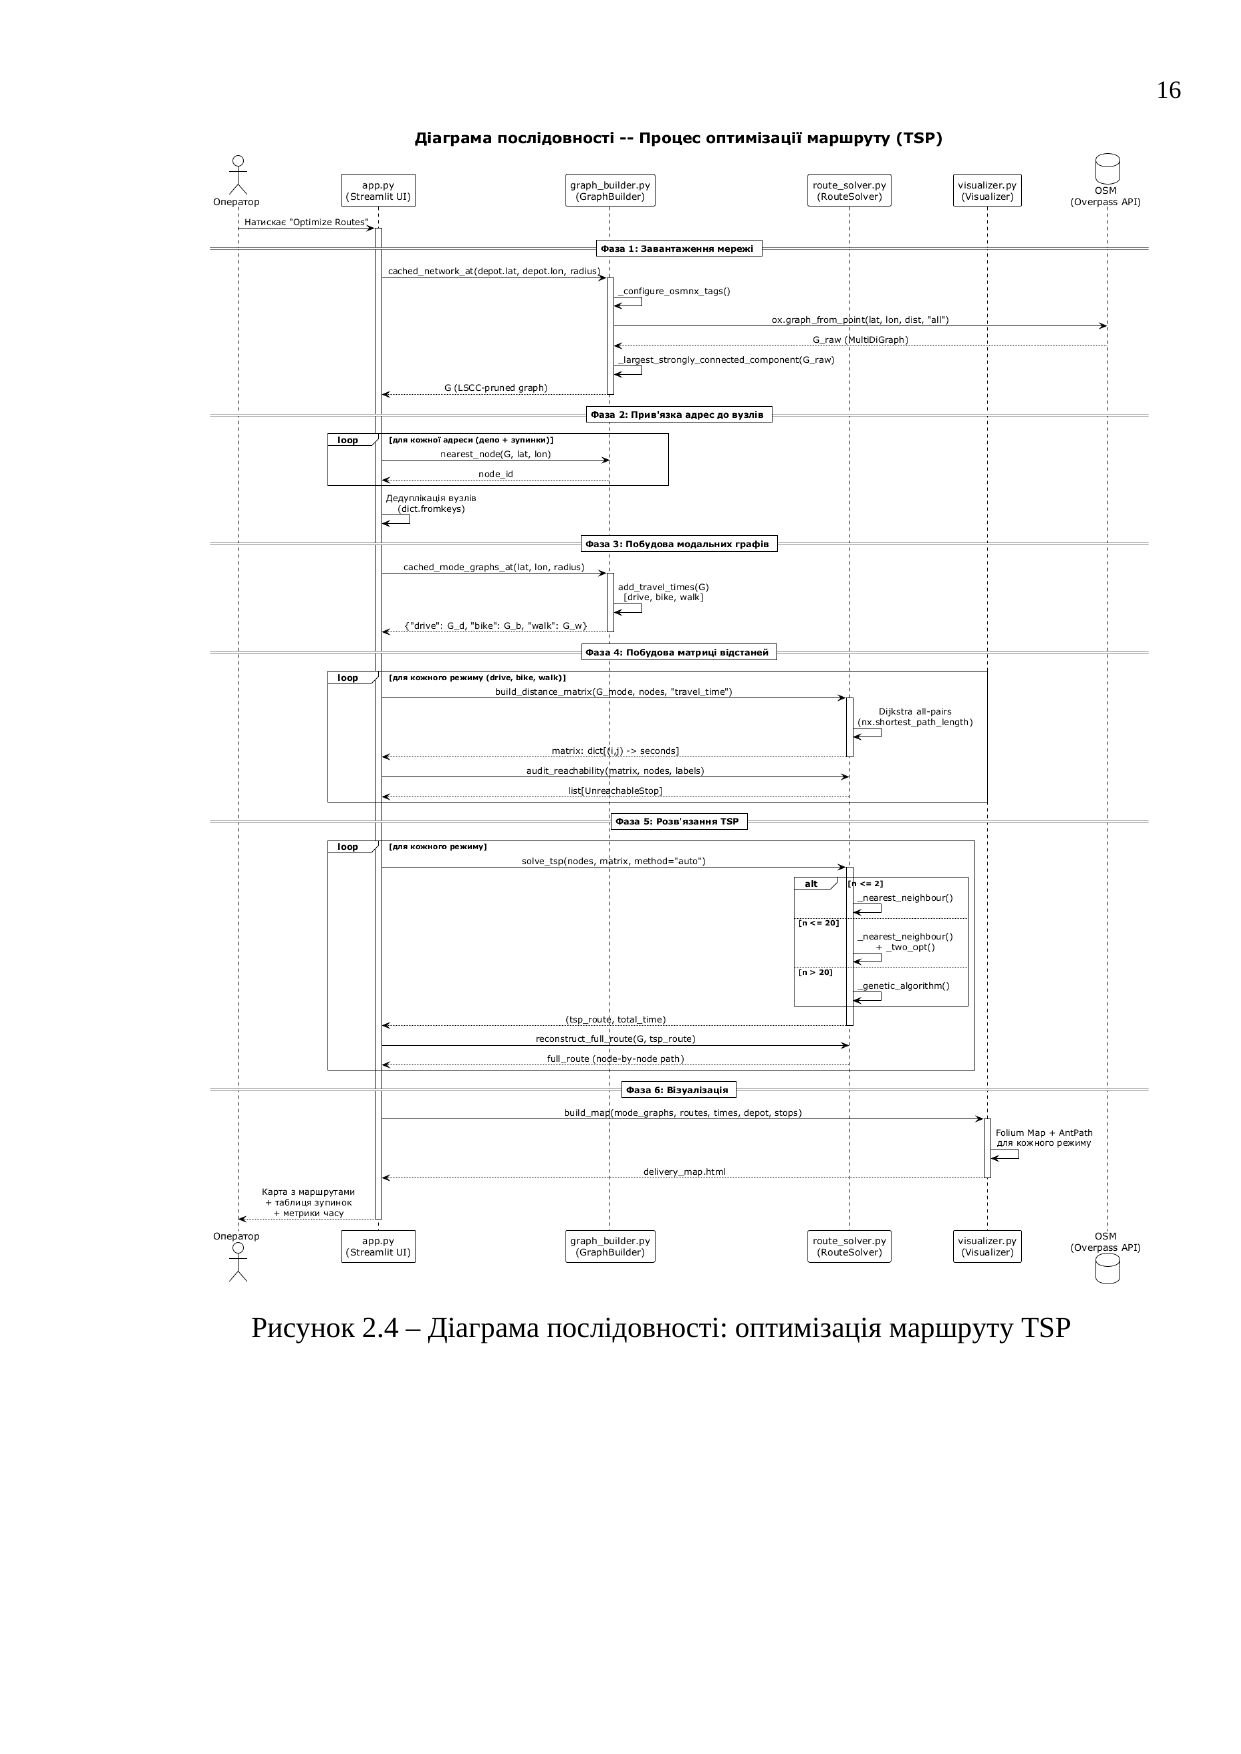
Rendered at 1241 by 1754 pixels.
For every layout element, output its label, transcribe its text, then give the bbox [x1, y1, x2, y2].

picture [206, 118, 1152, 1294]
text Рисунок 2.4 – Діаграма послідовності: оптимізація маршруту TSP [177, 118, 1181, 1344]
